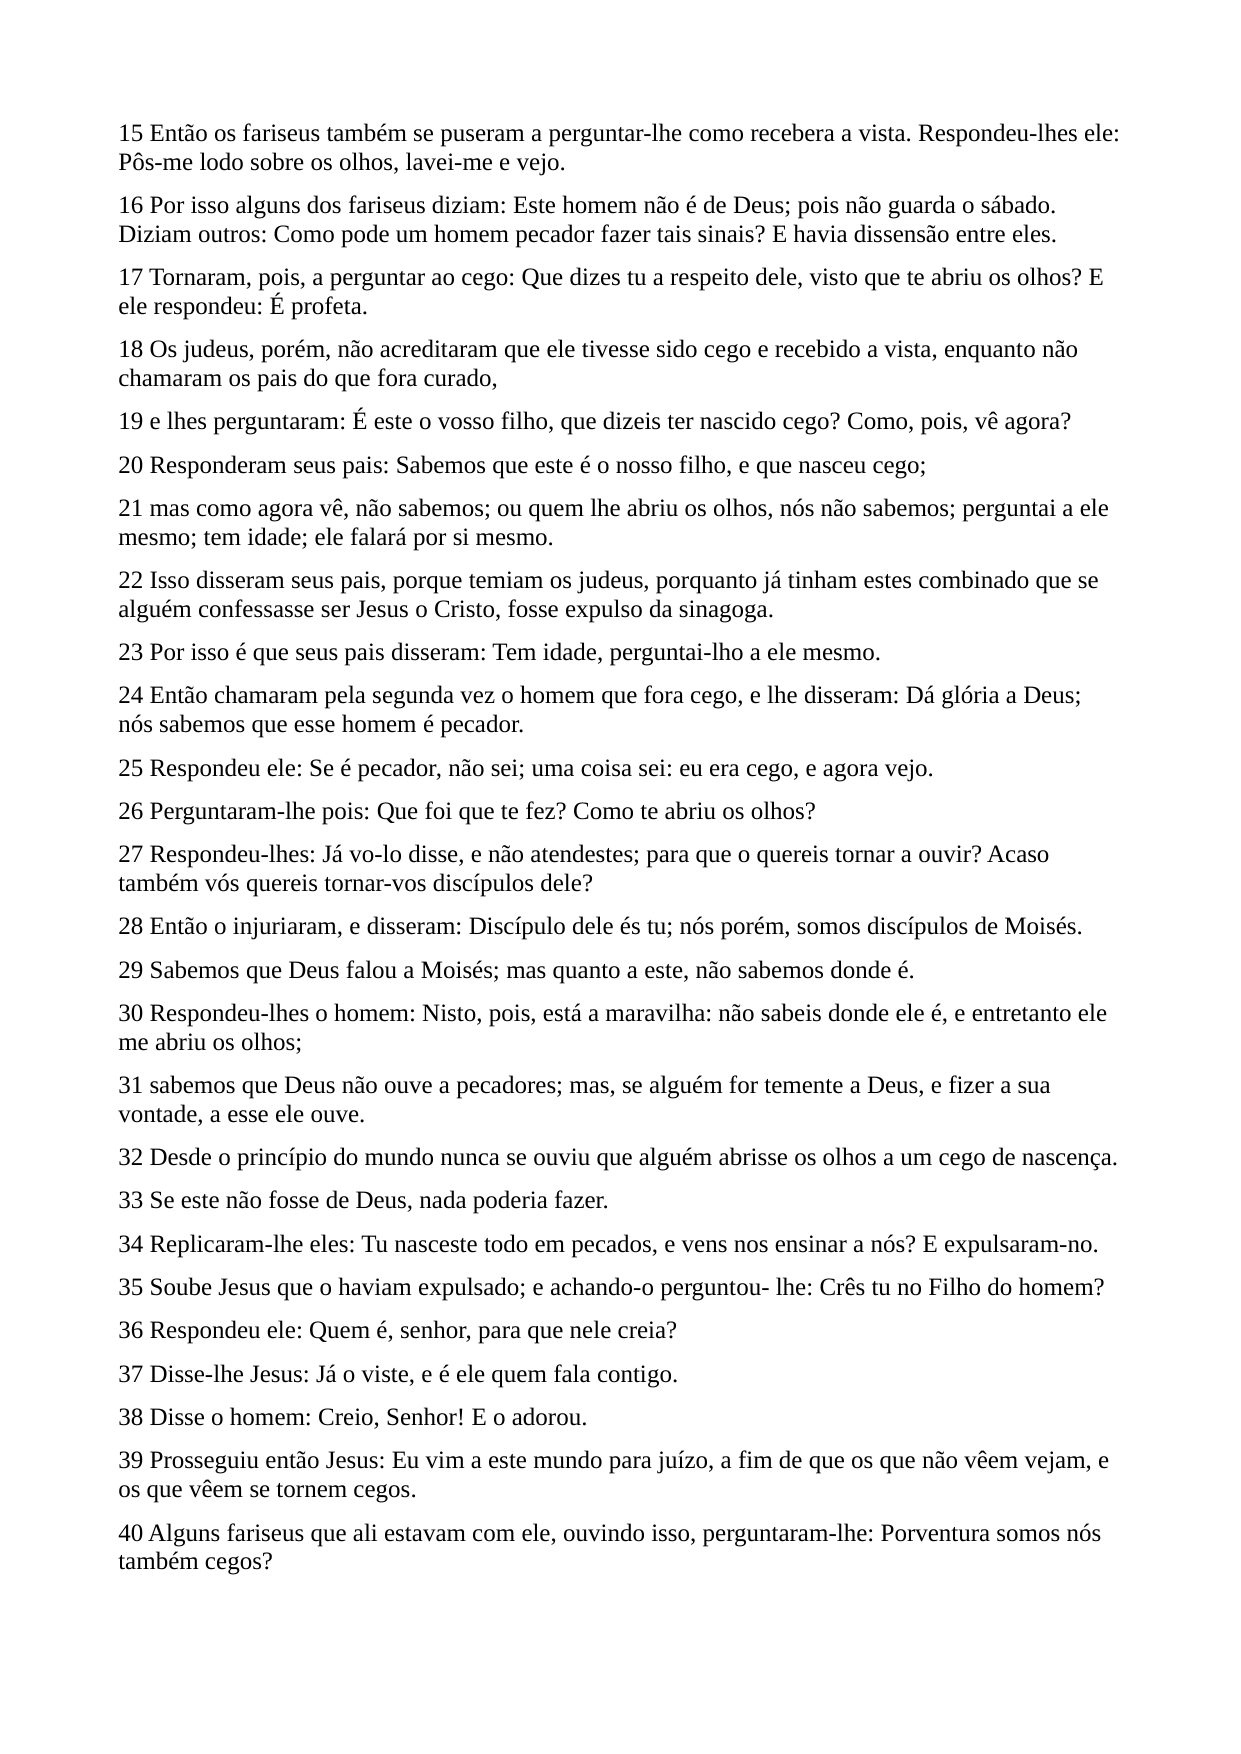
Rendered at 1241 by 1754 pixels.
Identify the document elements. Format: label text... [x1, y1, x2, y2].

text 19 e lhes perguntaram: É este o vosso filho, que dizeis ter nascido cego? Como, pois, vê agora? [118, 406, 1122, 435]
text 16 Por isso alguns dos fariseus diziam: Este homem não é de Deus; pois não guarda o sábado. Diziam outros: Como pode um homem pecador fazer tais sinais? E havia dissensão entre eles. [118, 190, 1122, 248]
text 20 Responderam seus pais: Sabemos que este é o nosso filho, e que nasceu cego; [118, 450, 1122, 478]
text 18 Os judeus, porém, não acreditaram que ele tivesse sido cego e recebido a vista, enquanto não chamaram os pais do que fora curado, [118, 334, 1122, 392]
text 15 Então os fariseus também se puseram a perguntar-lhe como recebera a vista. Respondeu-lhes ele: Pôs-me lodo sobre os olhos, lavei-me e vejo. [118, 118, 1122, 176]
text 39 Prosseguiu então Jesus: Eu vim a este mundo para juízo, a fim de que os que não vêem vejam, e os que vêem se tornem cegos. [118, 1446, 1122, 1503]
text 33 Se este não fosse de Deus, nada poderia fazer. [118, 1186, 1122, 1214]
text 17 Tornaram, pois, a perguntar ao cego: Que dizes tu a respeito dele, visto que te abriu os olhos? E ele respondeu: É profeta. [118, 262, 1122, 320]
text 22 Isso disseram seus pais, porque temiam os judeus, porquanto já tinham estes combinado que se alguém confessasse ser Jesus o Cristo, fosse expulso da sinagoga. [118, 565, 1122, 623]
text 25 Respondeu ele: Se é pecador, não sei; uma coisa sei: eu era cego, e agora vejo. [118, 753, 1122, 781]
text 28 Então o injuriaram, e disseram: Discípulo dele és tu; nós porém, somos discípulos de Moisés. [118, 911, 1122, 940]
text 24 Então chamaram pela segunda vez o homem que fora cego, e lhe disseram: Dá glória a Deus; nós sabemos que esse homem é pecador. [118, 681, 1122, 738]
text 30 Respondeu-lhes o homem: Nisto, pois, está a maravilha: não sabeis donde ele é, e entretanto ele me abriu os olhos; [118, 998, 1122, 1056]
text 32 Desde o princípio do mundo nunca se ouviu que alguém abrisse os olhos a um cego de nascença. [118, 1142, 1122, 1171]
text 29 Sabemos que Deus falou a Moisés; mas quanto a este, não sabemos donde é. [118, 955, 1122, 983]
text 26 Perguntaram-lhe pois: Que foi que te fez? Como te abriu os olhos? [118, 796, 1122, 825]
text 36 Respondeu ele: Quem é, senhor, para que nele creia? [118, 1316, 1122, 1344]
text 34 Replicaram-lhe eles: Tu nasceste todo em pecados, e vens nos ensinar a nós? E expulsaram-no. [118, 1229, 1122, 1258]
text 27 Respondeu-lhes: Já vo-lo disse, e não atendestes; para que o quereis tornar a ouvir? Acaso também vós quereis tornar-vos discípulos dele? [118, 839, 1122, 897]
text 35 Soube Jesus que o haviam expulsado; e achando-o perguntou- lhe: Crês tu no Filho do homem? [118, 1272, 1122, 1301]
text 21 mas como agora vê, não sabemos; ou quem lhe abriu os olhos, nós não sabemos; perguntai a ele mesmo; tem idade; ele falará por si mesmo. [118, 493, 1122, 551]
text 38 Disse o homem: Creio, Senhor! E o adorou. [118, 1402, 1122, 1431]
text 31 sabemos que Deus não ouve a pecadores; mas, se alguém for temente a Deus, e fizer a sua vontade, a esse ele ouve. [118, 1070, 1122, 1128]
text 40 Alguns fariseus que ali estavam com ele, ouvindo isso, perguntaram-lhe: Porventura somos nós também cegos? [118, 1518, 1122, 1575]
text 23 Por isso é que seus pais disseram: Tem idade, perguntai-lho a ele mesmo. [118, 637, 1122, 666]
text 37 Disse-lhe Jesus: Já o viste, e é ele quem fala contigo. [118, 1359, 1122, 1388]
